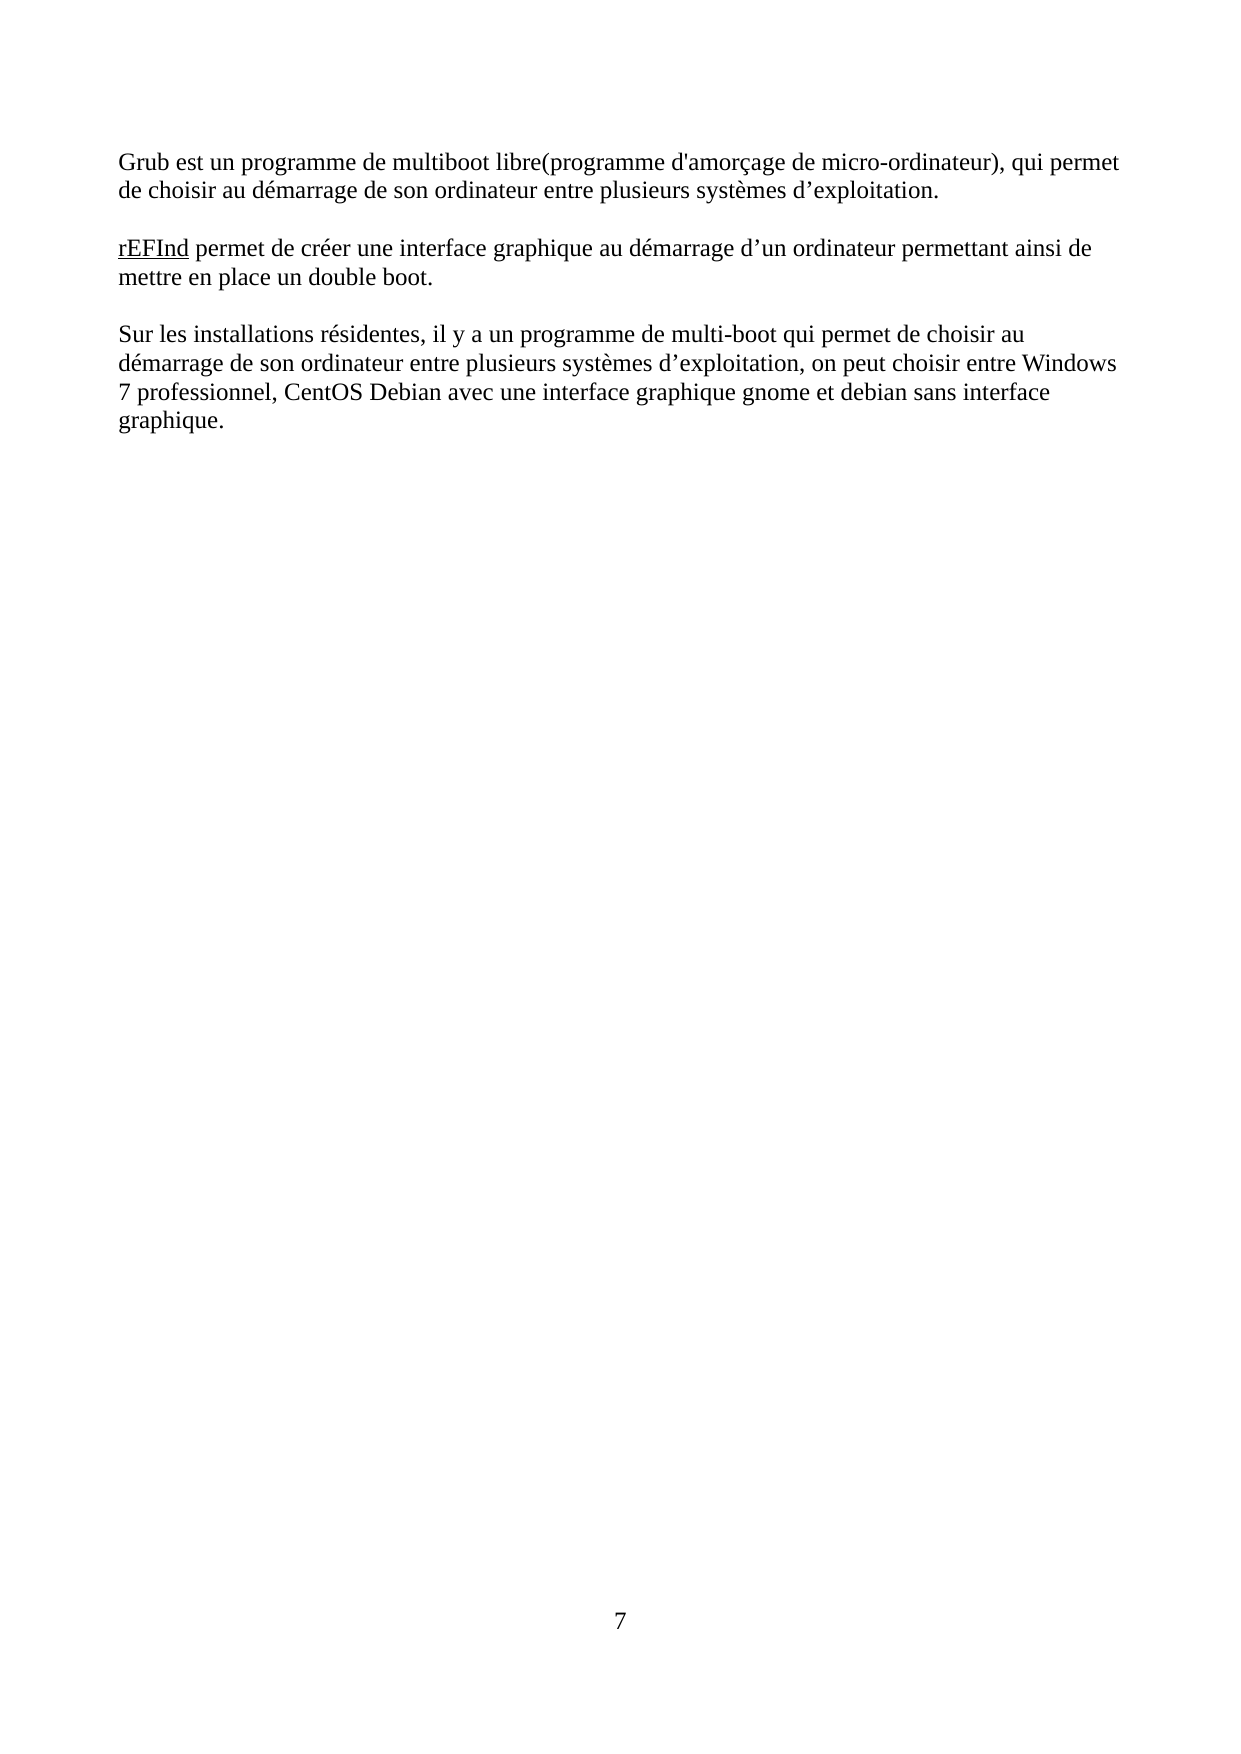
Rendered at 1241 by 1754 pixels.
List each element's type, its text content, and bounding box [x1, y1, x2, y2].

text rEFInd permet de créer une interface graphique au démarrage d’un ordinateur permettant ainsi de mettre en place un double boot. [118, 233, 1122, 291]
text Sur les installations résidentes, il y a un programme de multi-boot qui permet de choisir au démarrage de son ordinateur entre plusieurs systèmes d’exploitation, on peut choisir entre Windows 7 professionnel, CentOS Debian avec une interface graphique gnome et debian sans interface graphique. [118, 319, 1122, 434]
text Grub est un programme de multiboot libre(programme d'amorçage de micro-ordinateur), qui permet de choisir au démarrage de son ordinateur entre plusieurs systèmes d’exploitation. [118, 147, 1122, 204]
